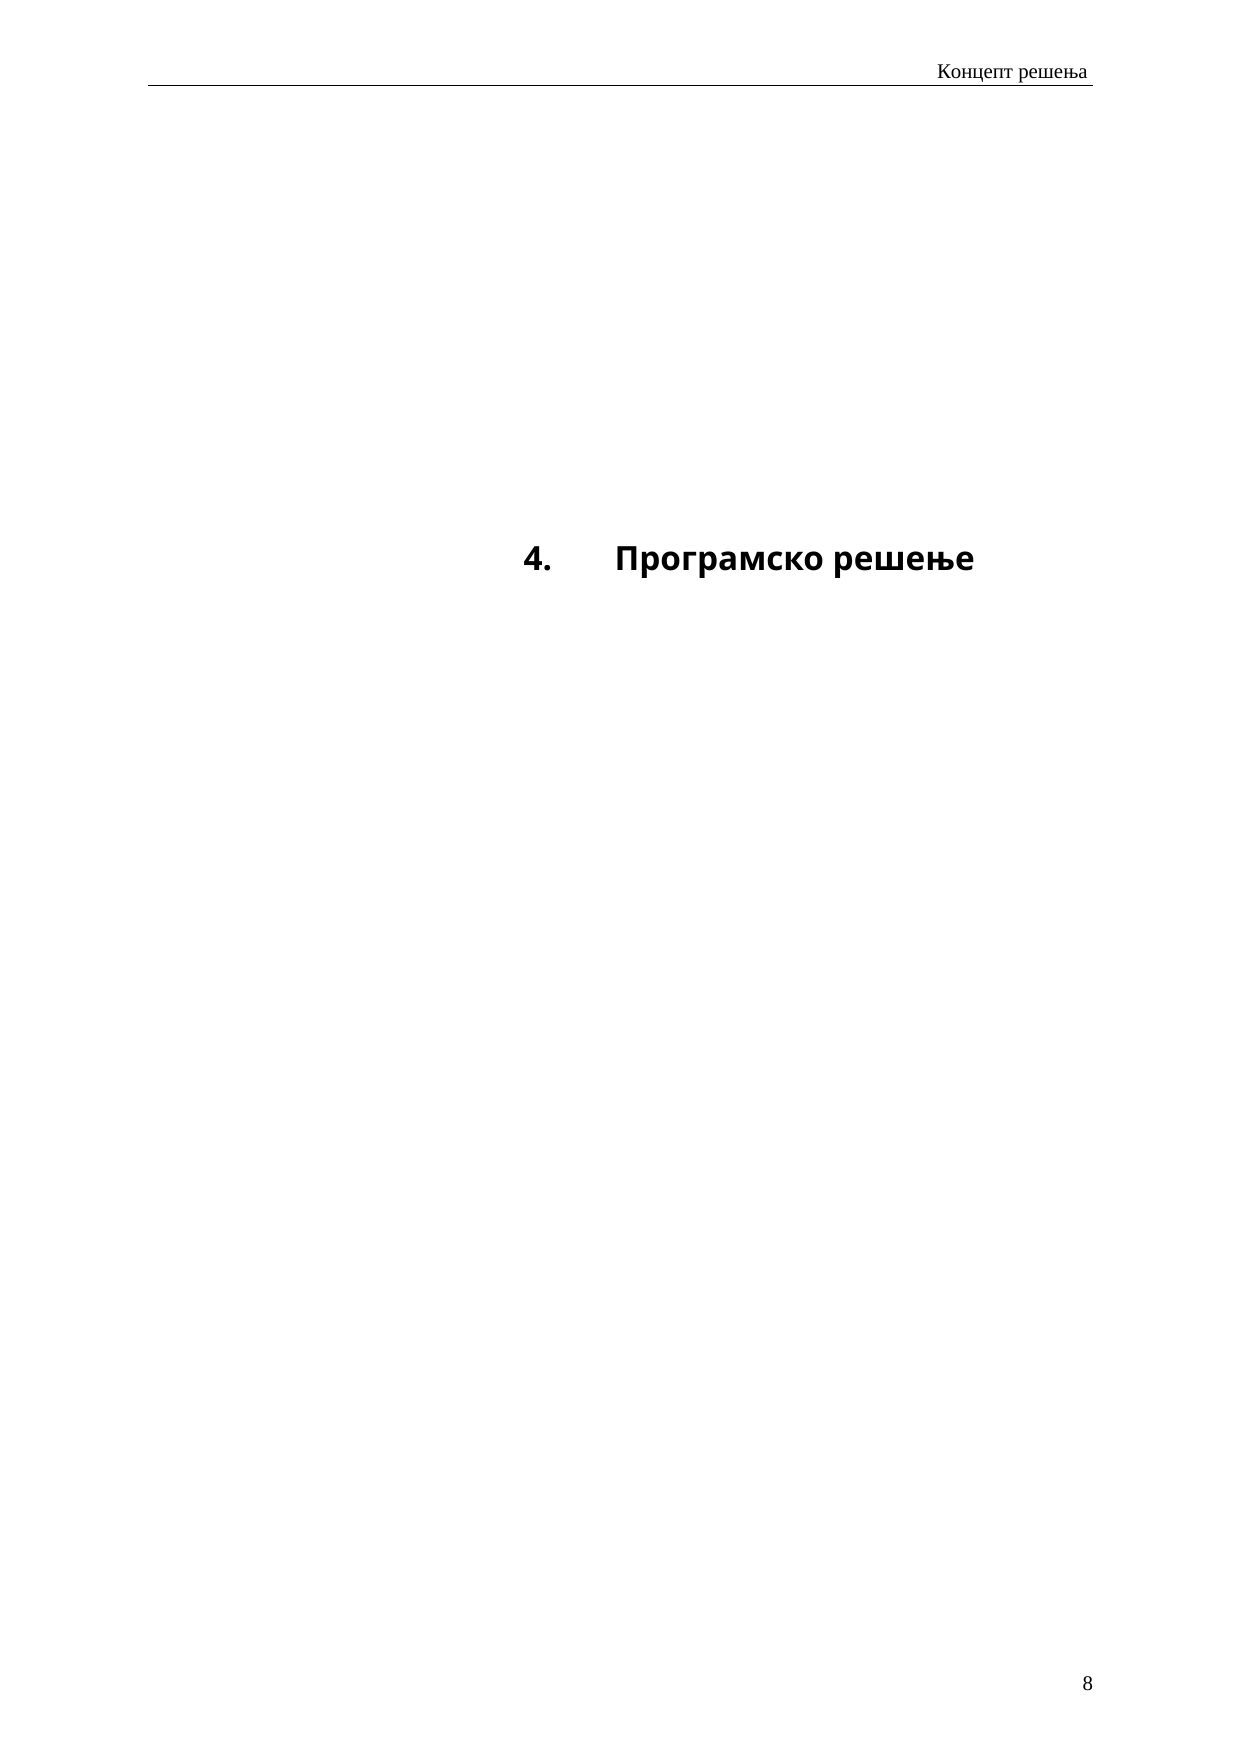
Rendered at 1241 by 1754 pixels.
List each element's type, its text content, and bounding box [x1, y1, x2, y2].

subtitle Програмско решење [148, 535, 974, 580]
